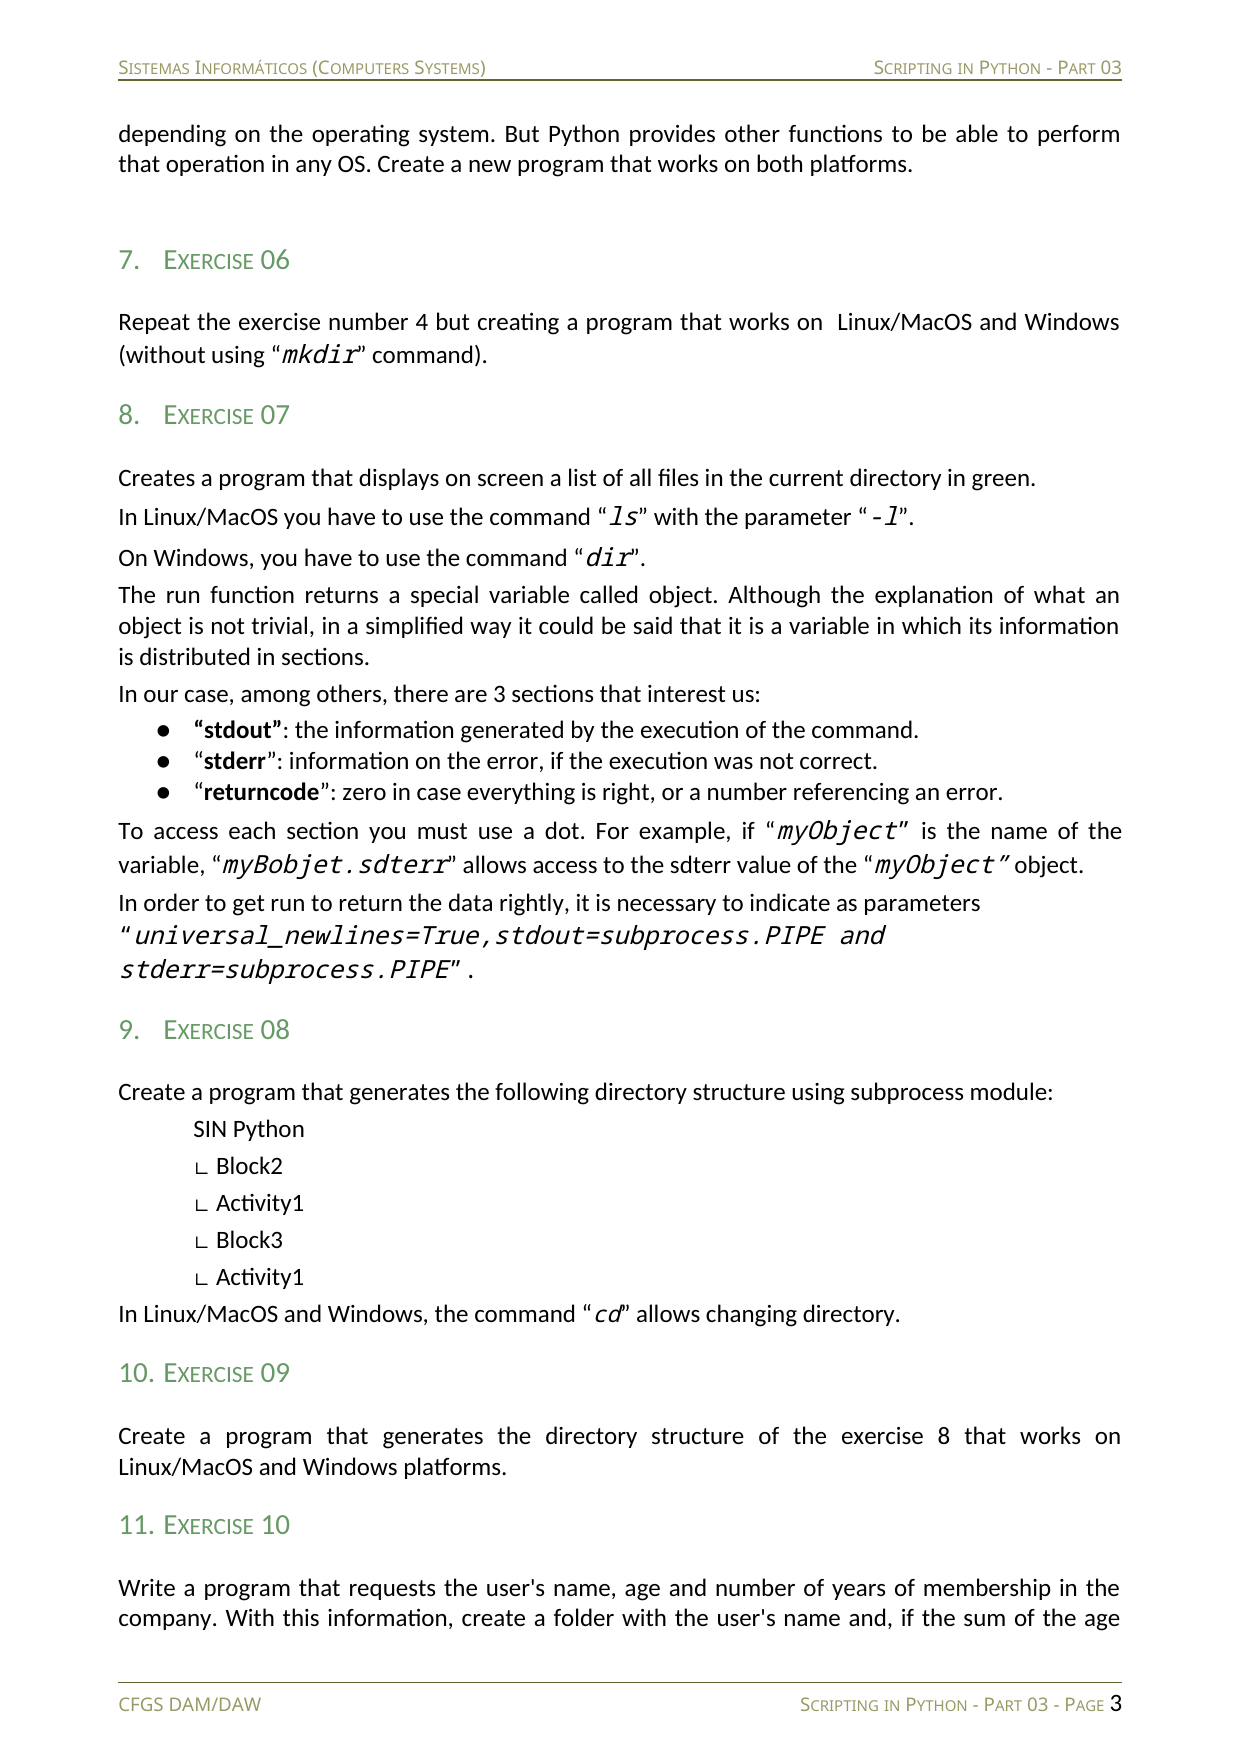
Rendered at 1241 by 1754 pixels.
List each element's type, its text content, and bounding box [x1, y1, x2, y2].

text ∟ Activity1 [118, 1187, 1122, 1218]
text Create a program that generates the following directory structure using subprocess module: [118, 1076, 1122, 1107]
text On Windows, you have to use the command “dir”. [118, 539, 1122, 573]
text Create a program that generates the directory structure of the exercise 8 that works on Linux/MacOS and Windows platforms. [118, 1420, 1122, 1481]
subtitle Exercise 08 [118, 1011, 1122, 1046]
text In Linux/MacOS and Windows, the command “cd” allows changing directory. [118, 1298, 1122, 1329]
list “stderr”: information on the error, if the execution was not correct. [156, 745, 1122, 776]
text Repeat the exercise number 4 but creating a program that works on Linux/MacOS and Windows (without using “mkdir” command). [118, 307, 1122, 371]
text To access each section you must use a dot. For example, if “myObject” is the name of the variable, “myBobjet.sdterr” allows access to the sdterr value of the “myObject” object. [118, 813, 1122, 881]
text ∟ Block2 [118, 1150, 1122, 1181]
text Creates a program that displays on screen a list of all files in the current directory in green. [118, 462, 1122, 492]
text In Linux/MacOS you have to use the command “ls” with the parameter “-l”. [118, 499, 1122, 533]
subtitle Exercise 07 [118, 396, 1122, 432]
text ∟ Activity1 [118, 1261, 1122, 1292]
subtitle Exercise 09 [118, 1354, 1122, 1390]
list “returncode”: zero in case everything is right, or a number referencing an error. [156, 776, 1122, 806]
text The run function returns a special variable called object. Although the explanation of what an object is not trivial, in a simplified way it could be said that it is a variable in which its information is distributed in sections. [118, 580, 1122, 671]
subtitle Exercise 10 [118, 1506, 1122, 1542]
text depending on the operating system. But Python provides other functions to be able to perform that operation in any OS. Create a new program that works on both platforms. [118, 118, 1122, 179]
text ∟ Block3 [118, 1224, 1122, 1255]
text In our case, among others, there are 3 sections that interest us: [118, 678, 1122, 708]
subtitle Exercise 06 [118, 241, 1122, 276]
list “stdout”: the information generated by the execution of the command. [156, 715, 1122, 745]
text Write a program that requests the user's name, age and number of years of membership in the company. With this information, create a folder with the user's name and, if the sum of the age [118, 1572, 1122, 1633]
text In order to get run to return the data rightly, it is necessary to indicate as parameters “universal_newlines=True,stdout=subprocess.PIPE and stderr=subprocess.PIPE”. [118, 887, 1122, 986]
text SIN Python [118, 1113, 1122, 1144]
